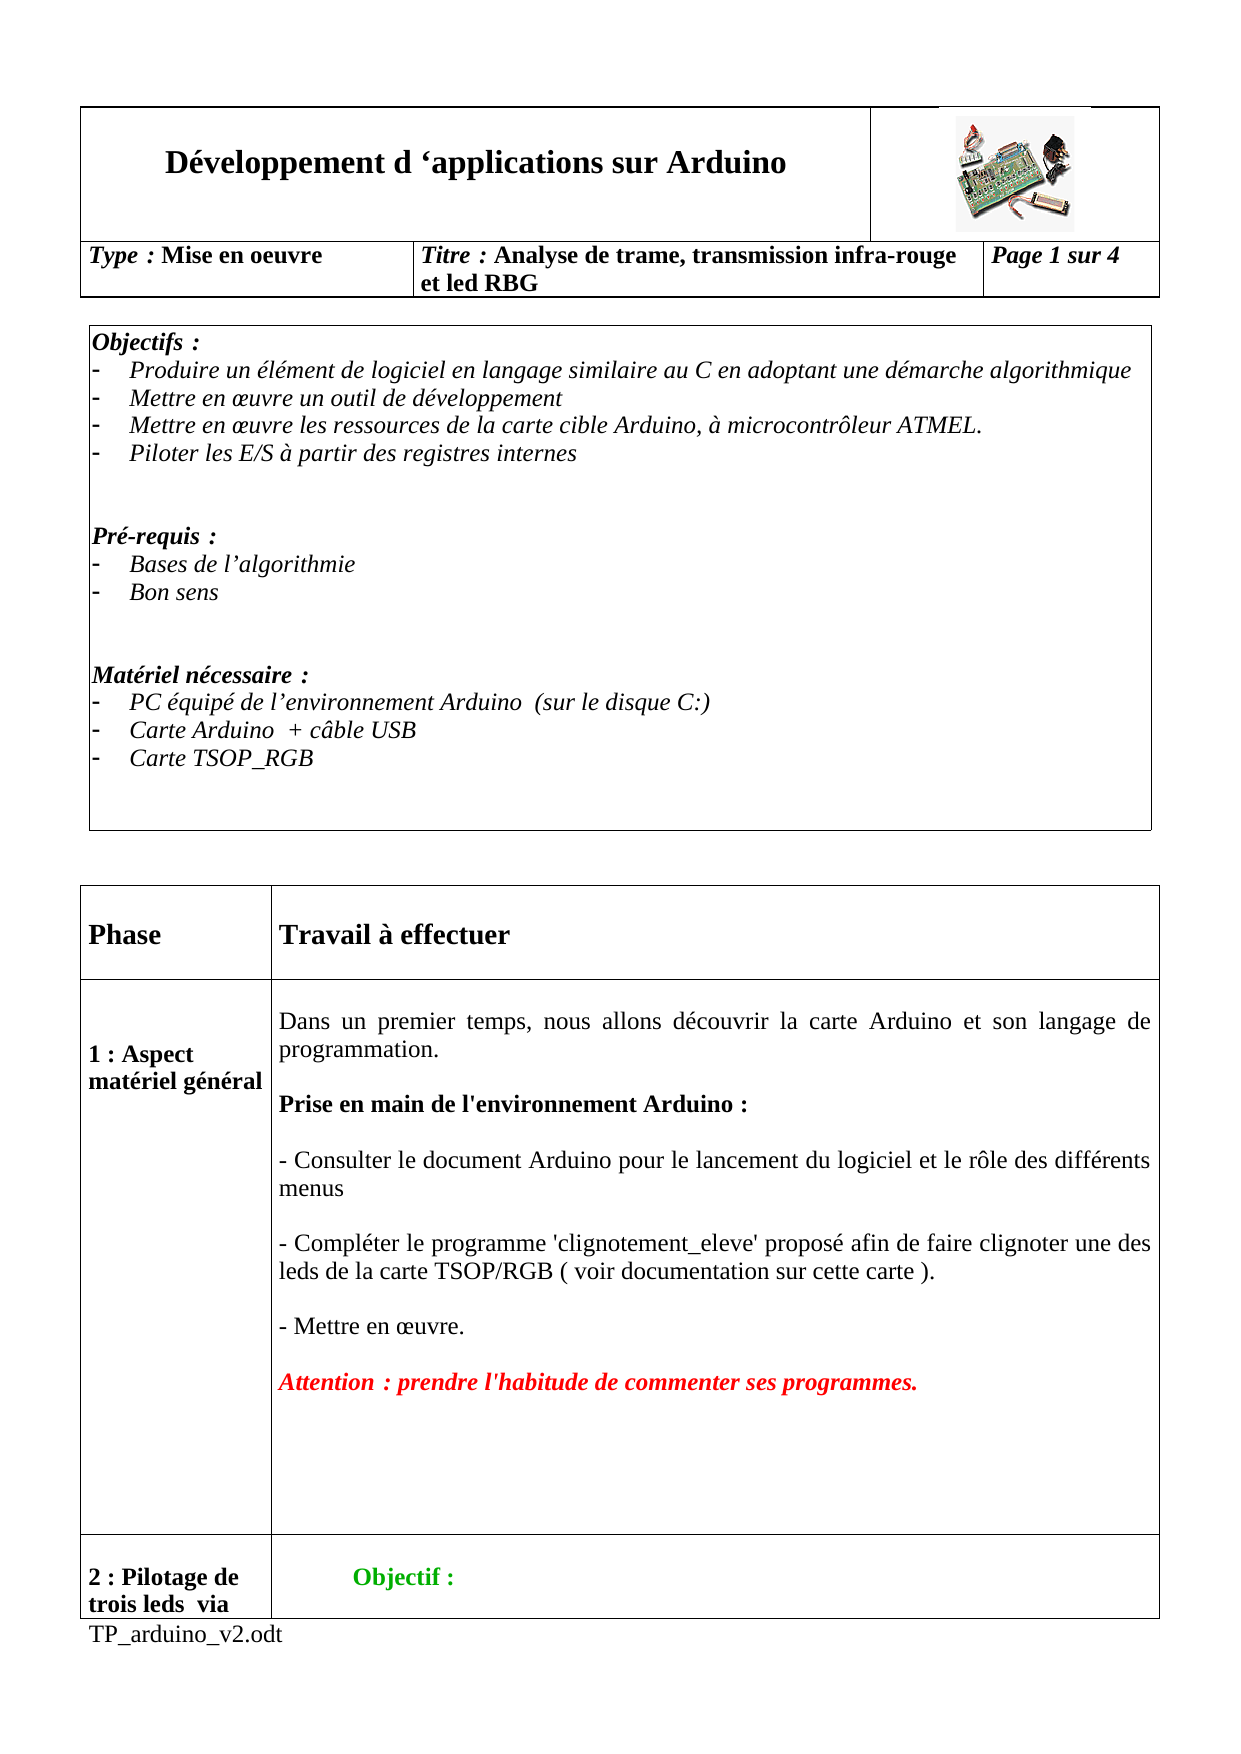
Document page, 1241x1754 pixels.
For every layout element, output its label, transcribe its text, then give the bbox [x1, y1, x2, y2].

list Carte Arduino + câble USB [90, 713, 1151, 741]
list Mettre en œuvre un outil de développement [90, 381, 1151, 408]
list PC équipé de l’environnement Arduino (sur le disque C:) [90, 685, 1151, 713]
table_cell Objectif : [272, 1535, 1159, 1618]
table_header Phase [81, 886, 271, 979]
list Carte TSOP_RGB [90, 741, 1151, 772]
list Bases de l’algorithmie [90, 547, 1151, 574]
table_cell Dans un premier temps, nous allons découvrir la carte Arduino et son langage de programmation. Prise en main de l'environnement Arduino : - Consulter le document Arduino pour le lancement du logiciel et le rôle des différents menus - Compléter le programme 'clignotement_eleve' proposé afin de faire clignoter une des leds de la carte TSOP/RGB ( voir documentation sur cette carte ). - Mettre en œuvre. Attention : prendre l'habitude de commenter ses programmes. [272, 980, 1159, 1534]
table_cell 2 : Pilotage de trois leds via [81, 1535, 271, 1618]
list Produire un élément de logiciel en langage similaire au C en adoptant une démarche algorithmique [90, 353, 1151, 381]
list Piloter les E/S à partir des registres internes [90, 436, 1151, 467]
picture [955, 116, 1075, 232]
text Pré-requis : [90, 519, 1151, 547]
table_cell 1 : Aspect matériel général [81, 980, 271, 1534]
text Matériel nécessaire : [90, 658, 1151, 685]
text Objectifs : [90, 326, 1151, 353]
list Bon sens [90, 574, 1151, 605]
table_header Travail à effectuer [272, 886, 1159, 979]
list Mettre en œuvre les ressources de la carte cible Arduino, à microcontrôleur ATMEL. [90, 408, 1151, 436]
